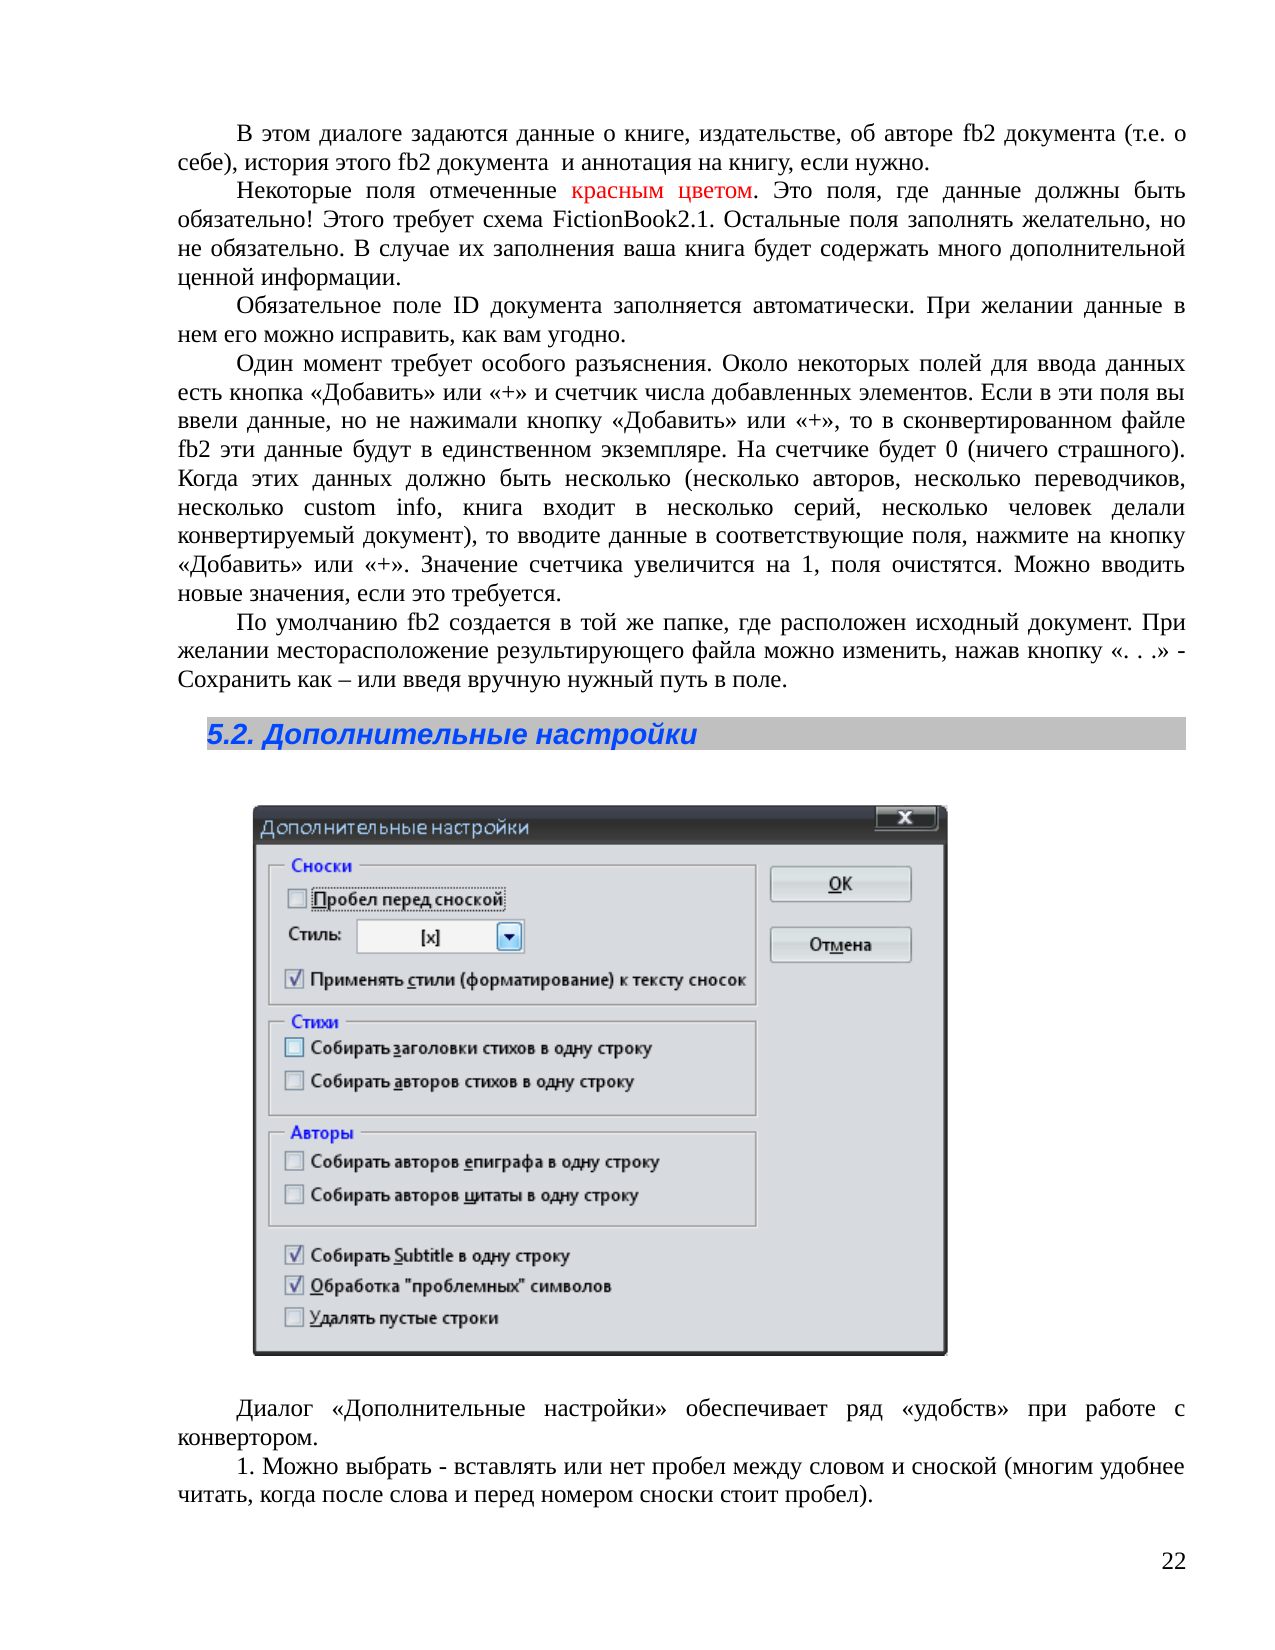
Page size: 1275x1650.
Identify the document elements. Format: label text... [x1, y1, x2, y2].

text Обязательное поле ID документа заполняется автоматически. При желании данные в нем его можно исправить, как вам угодно. [177, 291, 1186, 348]
text В этом диалоге задаются данные о книге, издательстве, об авторе fb2 документа (т.е. о себе), история этого fb2 документа и аннотация на книгу, если нужно. [177, 118, 1186, 176]
text 1. Можно выбрать - вставлять или нет пробел между словом и сноской (многим удобнее читать, когда после слова и перед номером сноски стоит пробел). [177, 1451, 1186, 1508]
text Диалог «Дополнительные настройки» обеспечивает ряд «удобств» при работе с конвертором. [177, 1393, 1186, 1451]
text Один момент требует особого разъяснения. Около некоторых полей для ввода данных есть кнопка «Добавить» или «+» и счетчик числа добавленных элементов. Если в эти поля вы ввели данные, но не нажимали кнопку «Добавить» или «+», то в сконвертированном файле fb2 эти данные будут в единственном экземпляре. На счетчике будет 0 (ничего страшного). Когда этих данных должно быть несколько (несколько авторов, несколько переводчиков, несколько custom info, книга входит в несколько серий, несколько человек делали конвертируемый документ), то вводите данные в соответствующие поля, нажмите на кнопку «Добавить» или «+». Значение счетчика увеличится на 1, поля очистятся. Можно вводить новые значения, если это требуется. [177, 348, 1186, 607]
text По умолчанию fb2 создается в той же папке, где расположен исходный документ. При желании месторасположение результирующего файла можно изменить, нажав кнопку «. . .» - Сохранить как – или введя вручную нужный путь в поле. [177, 607, 1186, 693]
text Некоторые поля отмеченные красным цветом. Это поля, где данные должны быть обязательно! Этого требует схема FictionBook2.1. Остальные поля заполнять желательно, но не обязательно. В случае их заполнения ваша книга будет содержать много дополнительной ценной информации. [177, 176, 1186, 291]
picture [252, 805, 948, 1356]
text 5.2. Дополнительные настройки [207, 717, 1186, 750]
